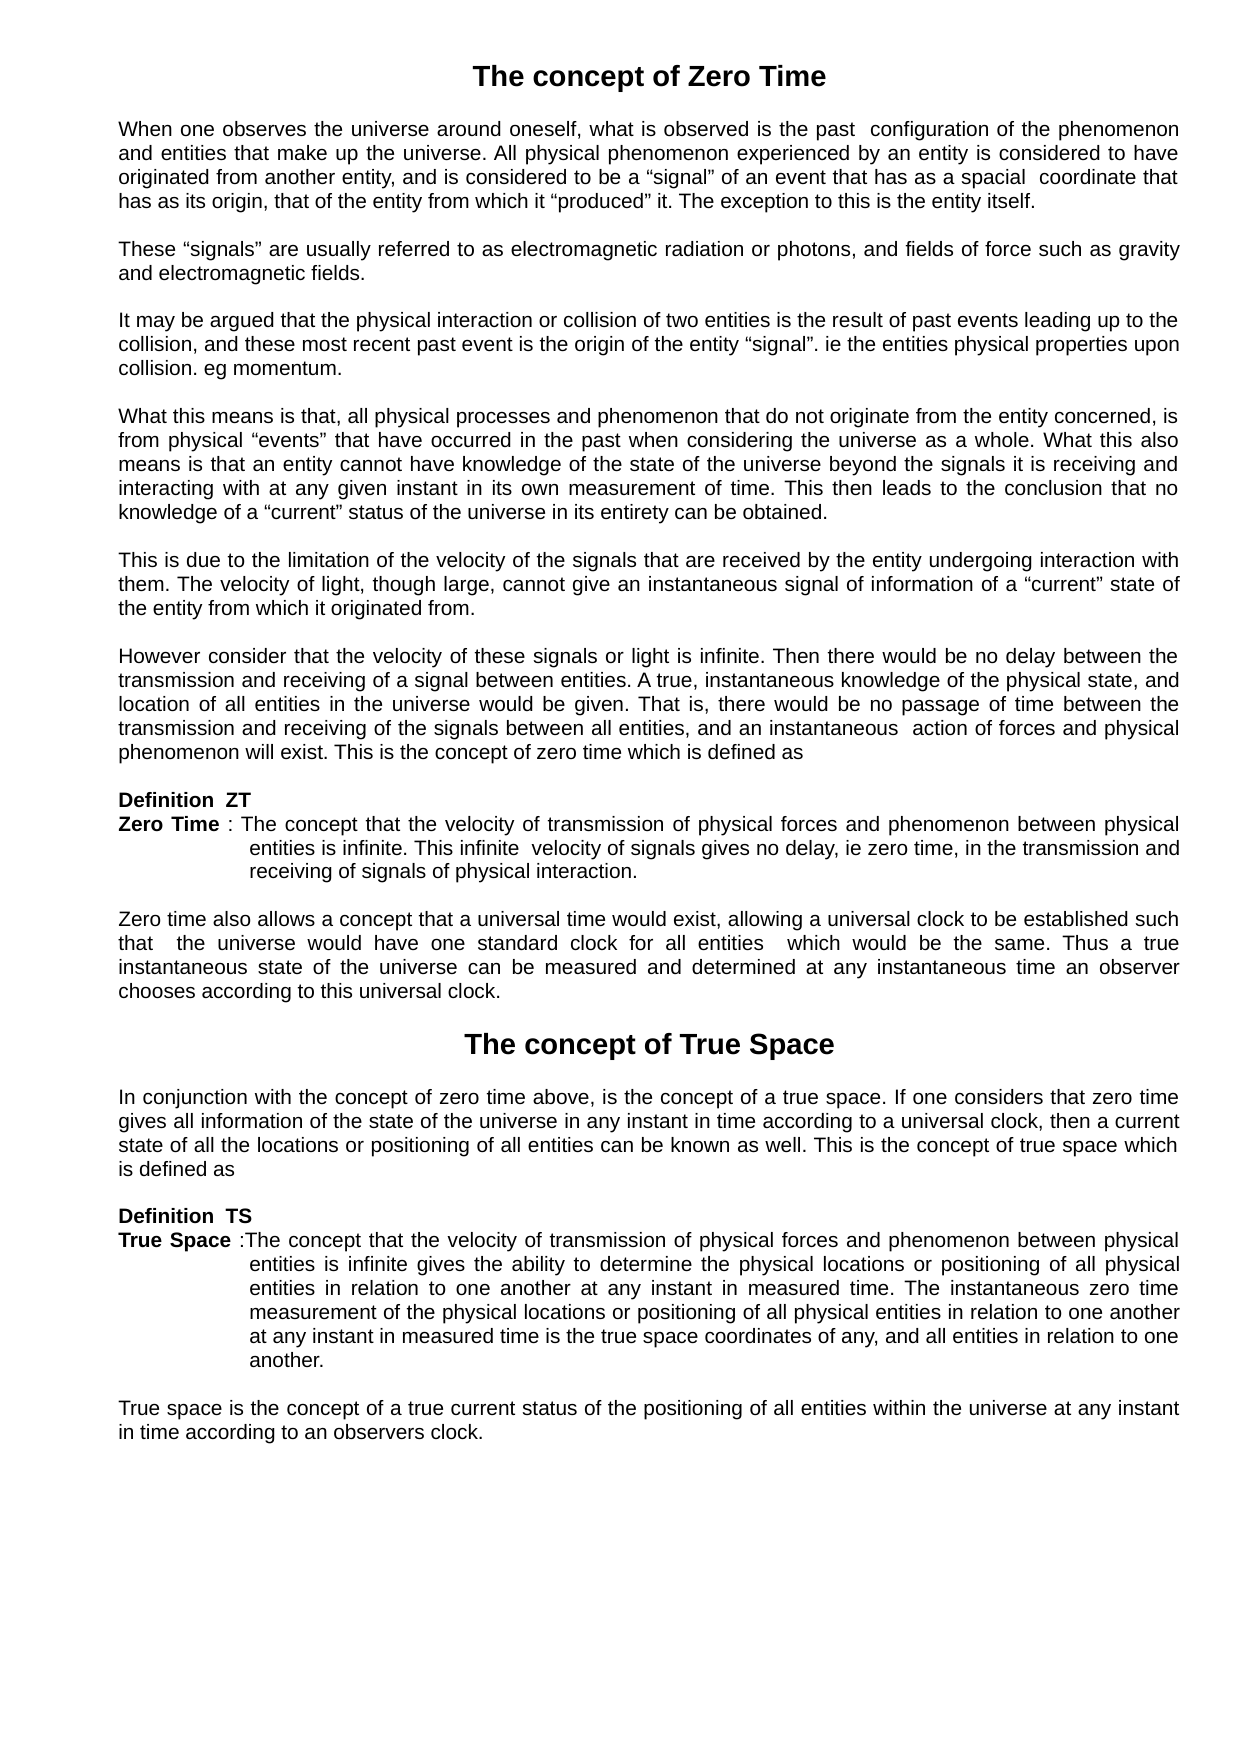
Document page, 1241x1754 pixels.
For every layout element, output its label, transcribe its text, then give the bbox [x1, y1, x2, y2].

text Definition TS [118, 1204, 1181, 1228]
text It may be argued that the physical interaction or collision of two entities is the result of past events leading up to the collision, and these most recent past event is the origin of the entity “signal”. ie the entities physical properties upon collision. eg momentum. [118, 308, 1181, 380]
text The concept of Zero Time [118, 59, 1181, 93]
text The concept of True Space [118, 1027, 1181, 1061]
text When one observes the universe around oneself, what is observed is the past configuration of the phenomenon and entities that make up the universe. All physical phenomenon experienced by an entity is considered to have originated from another entity, and is considered to be a “signal” of an event that has as a spacial coordinate that has as its origin, that of the entity from which it “produced” it. The exception to this is the entity itself. [118, 117, 1181, 212]
text True space is the concept of a true current status of the positioning of all entities within the universe at any instant in time according to an observers clock. [118, 1396, 1181, 1444]
text These “signals” are usually referred to as electromagnetic radiation or photons, and fields of force such as gravity and electromagnetic fields. [118, 236, 1181, 284]
text Zero time also allows a concept that a universal time would exist, allowing a universal clock to be established such that the universe would have one standard clock for all entities which would be the same. Thus a true instantaneous state of the universe can be measured and determined at any instantaneous time an observer chooses according to this universal clock. [118, 907, 1181, 1003]
text Zero Time : The concept that the velocity of transmission of physical forces and phenomenon between physical entities is infinite. This infinite velocity of signals gives no delay, ie zero time, in the transmission and receiving of signals of physical interaction. [118, 811, 1181, 883]
text However consider that the velocity of these signals or light is infinite. Then there would be no delay between the transmission and receiving of a signal between entities. A true, instantaneous knowledge of the physical state, and location of all entities in the universe would be given. That is, there would be no passage of time between the transmission and receiving of the signals between all entities, and an instantaneous action of forces and physical phenomenon will exist. This is the concept of zero time which is defined as [118, 644, 1181, 763]
text In conjunction with the concept of zero time above, is the concept of a true space. If one considers that zero time gives all information of the state of the universe in any instant in time according to a universal clock, then a current state of all the locations or positioning of all entities can be known as well. This is the concept of true space which is defined as [118, 1084, 1181, 1180]
text True Space :The concept that the velocity of transmission of physical forces and phenomenon between physical entities is infinite gives the ability to determine the physical locations or positioning of all physical entities in relation to one another at any instant in measured time. The instantaneous zero time measurement of the physical locations or positioning of all physical entities in relation to one another at any instant in measured time is the true space coordinates of any, and all entities in relation to one another. [118, 1228, 1181, 1372]
text What this means is that, all physical processes and phenomenon that do not originate from the entity concerned, is from physical “events” that have occurred in the past when considering the universe as a whole. What this also means is that an entity cannot have knowledge of the state of the universe beyond the signals it is receiving and interacting with at any given instant in its own measurement of time. This then leads to the conclusion that no knowledge of a “current” status of the universe in its entirety can be obtained. [118, 404, 1181, 524]
text Definition ZT [118, 787, 1181, 811]
text This is due to the limitation of the velocity of the signals that are received by the entity undergoing interaction with them. The velocity of light, though large, cannot give an instantaneous signal of information of a “current” state of the entity from which it originated from. [118, 548, 1181, 620]
